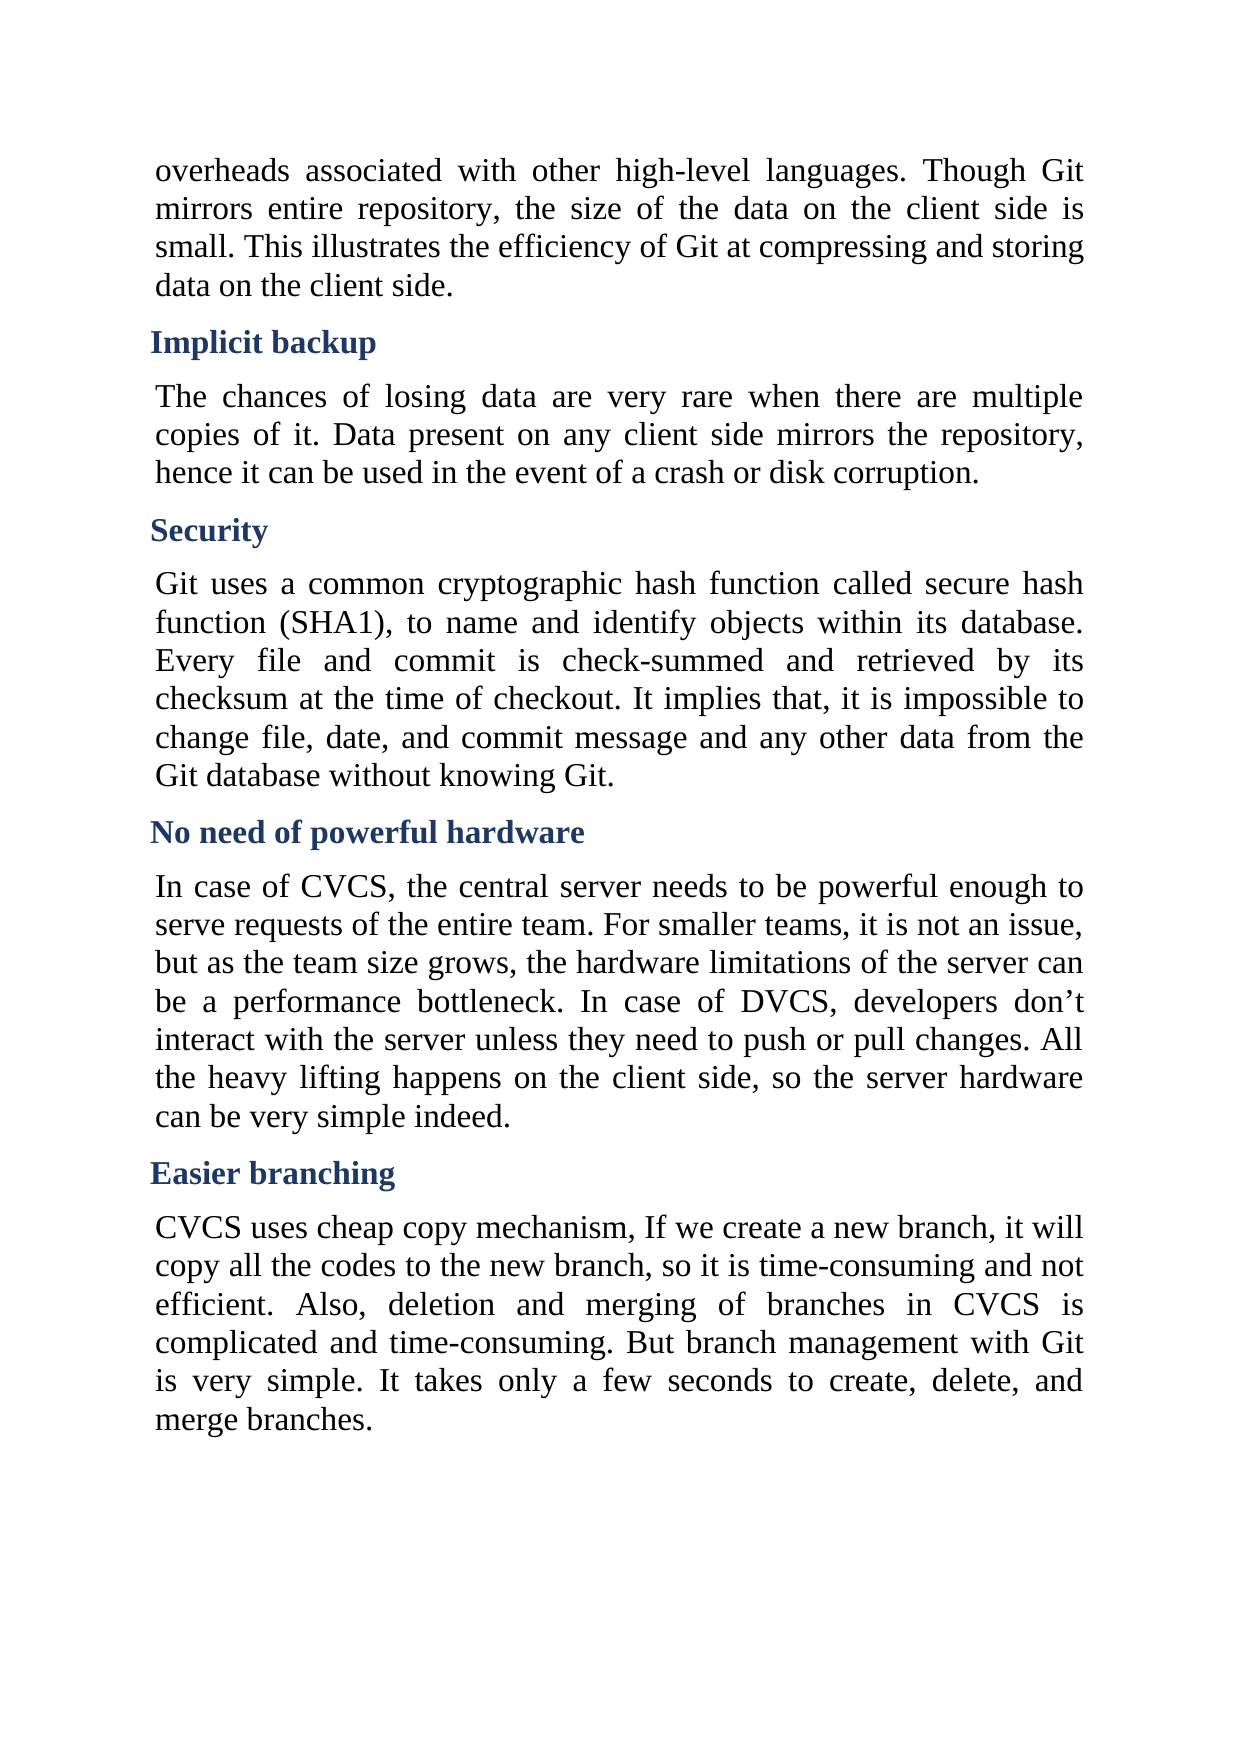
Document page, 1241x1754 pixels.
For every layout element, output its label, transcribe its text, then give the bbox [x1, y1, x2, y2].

text overheads associated with other high-level languages. Though Git mirrors entire repository, the size of the data on the client side is small. This illustrates the efficiency of Git at compressing and storing data on the client side. [155, 150, 1085, 303]
subtitle Easier branching [150, 1154, 1090, 1192]
subtitle Security [150, 510, 1090, 548]
subtitle No need of powerful hardware [150, 813, 1090, 851]
text CVCS uses cheap copy mechanism, If we create a new branch, it will copy all the codes to the new branch, so it is time-consuming and not efficient. Also, deletion and merging of branches in CVCS is complicated and time-consuming. But branch management with Git is very simple. It takes only a few seconds to create, delete, and merge branches. [155, 1207, 1085, 1437]
text In case of CVCS, the central server needs to be powerful enough to serve requests of the entire team. For smaller teams, it is not an issue, but as the team size grows, the hardware limitations of the server can be a performance bottleneck. In case of DVCS, developers don’t interact with the server unless they need to push or pull changes. All the heavy lifting happens on the client side, so the server hardware can be very simple indeed. [155, 866, 1085, 1134]
text The chances of losing data are very rare when there are multiple copies of it. Data present on any client side mirrors the repository, hence it can be used in the event of a crash or disk corruption. [155, 376, 1085, 491]
subtitle Implicit backup [150, 322, 1090, 361]
text Git uses a common cryptographic hash function called secure hash function (SHA1), to name and identify objects within its database. Every file and commit is check-summed and retrieved by its checksum at the time of checkout. It implies that, it is impossible to change file, date, and commit message and any other data from the Git database without knowing Git. [155, 563, 1085, 793]
